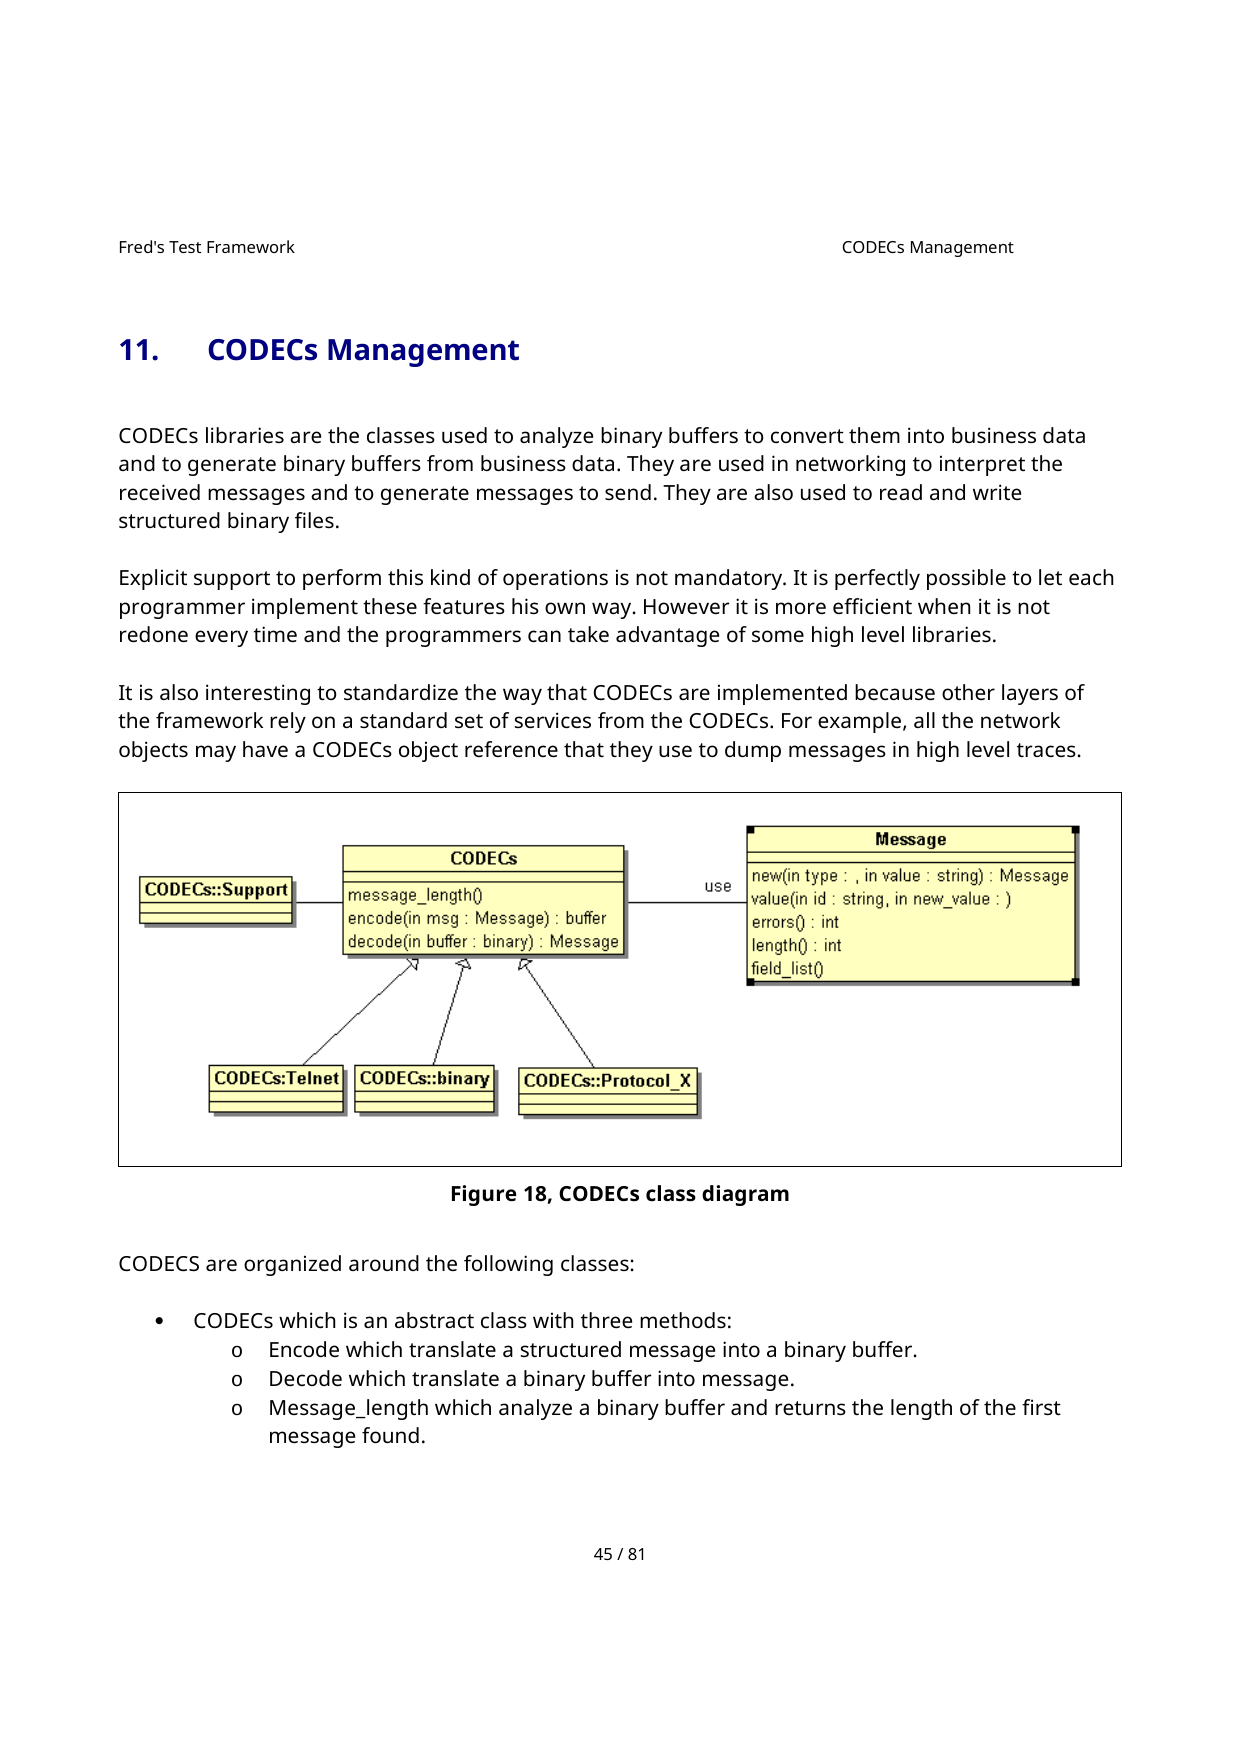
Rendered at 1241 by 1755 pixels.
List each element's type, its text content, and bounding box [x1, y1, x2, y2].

text Figure 18, CODECs class diagram [118, 1179, 1122, 1208]
text It is also interesting to standardize the way that CODECs are implemented because other layers of the framework rely on a standard set of services from the CODECs. For example, all the network objects may have a CODECs object reference that they use to dump messages in high level traces. [118, 677, 1122, 763]
text CODECS are organized around the following classes: [118, 1249, 1122, 1277]
list Message_length which analyze a binary buffer and returns the length of the first message found. [231, 1392, 1122, 1478]
text CODECs libraries are the classes used to analyze binary buffers to convert them into business data and to generate binary buffers from business data. They are used in networking to interpret the received messages and to generate messages to send. They are also used to read and write structured binary files. [118, 421, 1122, 535]
picture [134, 800, 1106, 1158]
list CODECs which is an abstract class with three methods: [156, 1306, 1122, 1334]
subtitle CODECs Management [118, 329, 1122, 408]
list Encode which translate a structured message into a binary buffer. [231, 1334, 1122, 1363]
text Explicit support to perform this kind of operations is not mandatory. It is perfectly possible to let each programmer implement these features his own way. However it is more efficient when it is not redone every time and the programmers can take advantage of some high level libraries. [118, 563, 1122, 649]
list Decode which translate a binary buffer into message. [231, 1363, 1122, 1392]
